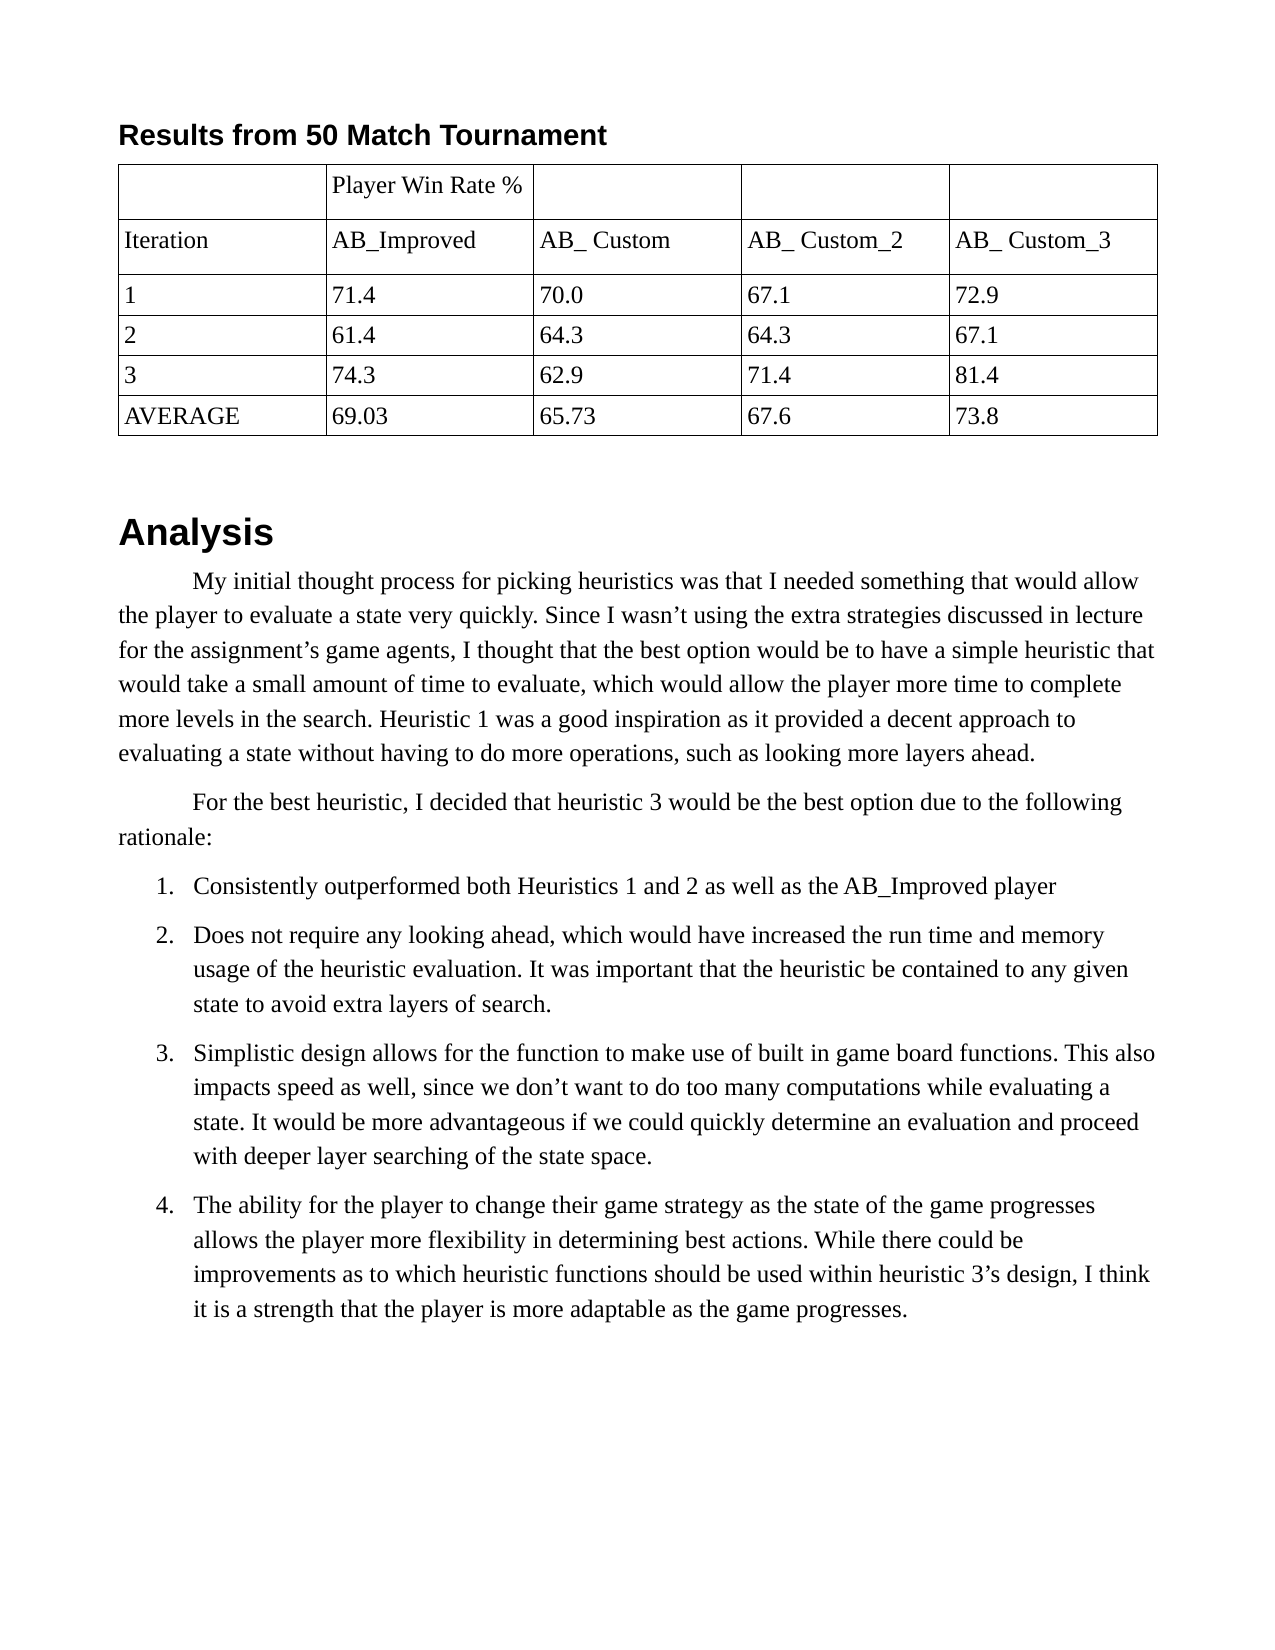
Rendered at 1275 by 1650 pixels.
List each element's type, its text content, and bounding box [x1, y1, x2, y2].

table_cell 73.8 [950, 396, 1157, 435]
table_cell 70.0 [534, 275, 741, 314]
table_cell 67.6 [742, 396, 949, 435]
table_header Player Win Rate % [327, 165, 533, 219]
table_cell 3 [119, 356, 326, 395]
list The ability for the player to change their game strategy as the state of the game progresses allows the player more flexibility in determining best actions. While there could be improvements as to which heuristic functions should be used within heuristic 3’s design, I think it is a strength that the player is more adaptable as the game progresses. [156, 1190, 1157, 1322]
table_cell 71.4 [327, 275, 533, 314]
table_cell 71.4 [742, 356, 949, 395]
table_cell Iteration [119, 220, 326, 274]
subtitle Results from 50 Match Tournament [118, 118, 1157, 152]
table_cell 67.1 [742, 275, 949, 314]
table_cell 1 [119, 275, 326, 314]
table_cell 2 [119, 316, 326, 355]
text For the best heuristic, I decided that heuristic 3 would be the best option due to the following rationale: [118, 787, 1157, 850]
table_cell 61.4 [327, 316, 533, 355]
table_cell AB_ Custom_3 [950, 220, 1157, 274]
table_cell AVERAGE [119, 396, 326, 435]
table_cell 81.4 [950, 356, 1157, 395]
subtitle Analysis [118, 509, 1157, 553]
table_cell 64.3 [534, 316, 741, 355]
table_cell AB_ Custom_2 [742, 220, 949, 274]
text My initial thought process for picking heuristics was that I needed something that would allow the player to evaluate a state very quickly. Since I wasn’t using the extra strategies discussed in lecture for the assignment’s game agents, I thought that the best option would be to have a simple heuristic that would take a small amount of time to evaluate, which would allow the player more time to complete more levels in the search. Heuristic 1 was a good inspiration as it provided a decent approach to evaluating a state without having to do more operations, such as looking more layers ahead. [118, 566, 1157, 767]
table_header [950, 165, 1157, 219]
table_header [119, 165, 326, 219]
table_cell AB_ Custom [534, 220, 741, 274]
table_header [742, 165, 949, 219]
list Consistently outperformed both Heuristics 1 and 2 as well as the AB_Improved player [156, 871, 1157, 899]
table_cell 74.3 [327, 356, 533, 395]
table_cell 69.03 [327, 396, 533, 435]
table_header [534, 165, 741, 219]
list Simplistic design allows for the function to make use of built in game board functions. This also impacts speed as well, since we don’t want to do too many computations while evaluating a state. It would be more advantageous if we could quickly determine an evaluation and proceed with deeper layer searching of the state space. [156, 1038, 1157, 1170]
table_cell 67.1 [950, 316, 1157, 355]
table_cell 62.9 [534, 356, 741, 395]
list Does not require any looking ahead, which would have increased the run time and memory usage of the heuristic evaluation. It was important that the heuristic be contained to any given state to avoid extra layers of search. [156, 920, 1157, 1017]
table_cell 72.9 [950, 275, 1157, 314]
table_cell 65.73 [534, 396, 741, 435]
table_cell AB_Improved [327, 220, 533, 274]
table_cell 64.3 [742, 316, 949, 355]
